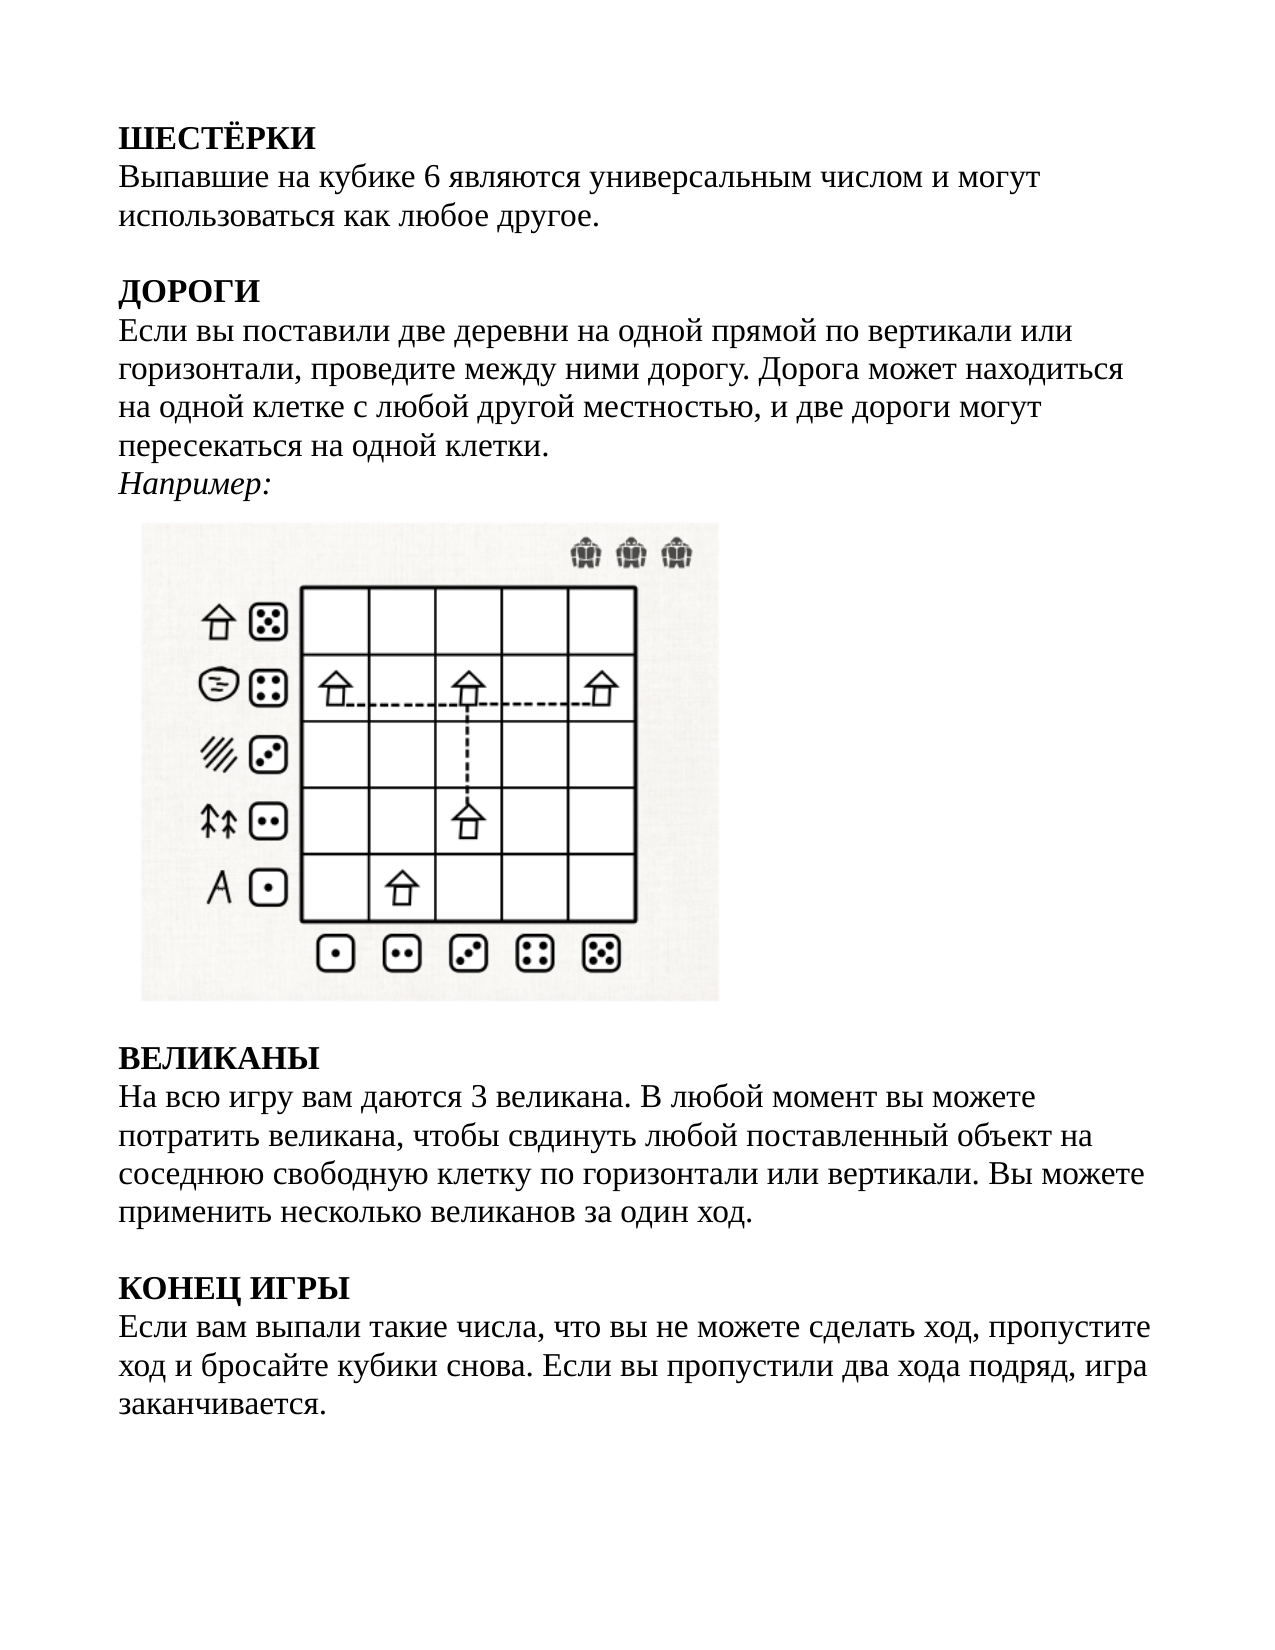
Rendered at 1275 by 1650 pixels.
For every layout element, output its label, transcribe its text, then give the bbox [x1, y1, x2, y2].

text ВЕЛИКАНЫ [118, 1038, 1157, 1076]
text Если вы поставили две деревни на одной прямой по вертикали или горизонтали, проведите между ними дорогу. Дорога может находиться на одной клетке с любой другой местностью, и две дороги могут пересекаться на одной клетки. [118, 310, 1157, 463]
text Выпавшие на кубике 6 являются универсальным числом и могут использоваться как любое другое. [118, 156, 1157, 233]
text На всю игру вам даются 3 великана. В любой момент вы можете потратить великана, чтобы свдинуть любой поставленный объект на соседнюю свободную клетку по горизонтали или вертикали. Вы можете применить несколько великанов за один ход. [118, 1076, 1157, 1230]
picture [122, 508, 724, 1007]
text Например: [118, 463, 1157, 501]
text ШЕСТЁРКИ [118, 118, 1157, 156]
text КОНЕЦ ИГРЫ [118, 1268, 1157, 1306]
text ДОРОГИ [118, 271, 1157, 310]
text Если вам выпали такие числа, что вы не можете сделать ход, пропустите ход и бросайте кубики снова. Если вы пропустили два хода подряд, игра заканчивается. [118, 1306, 1157, 1421]
